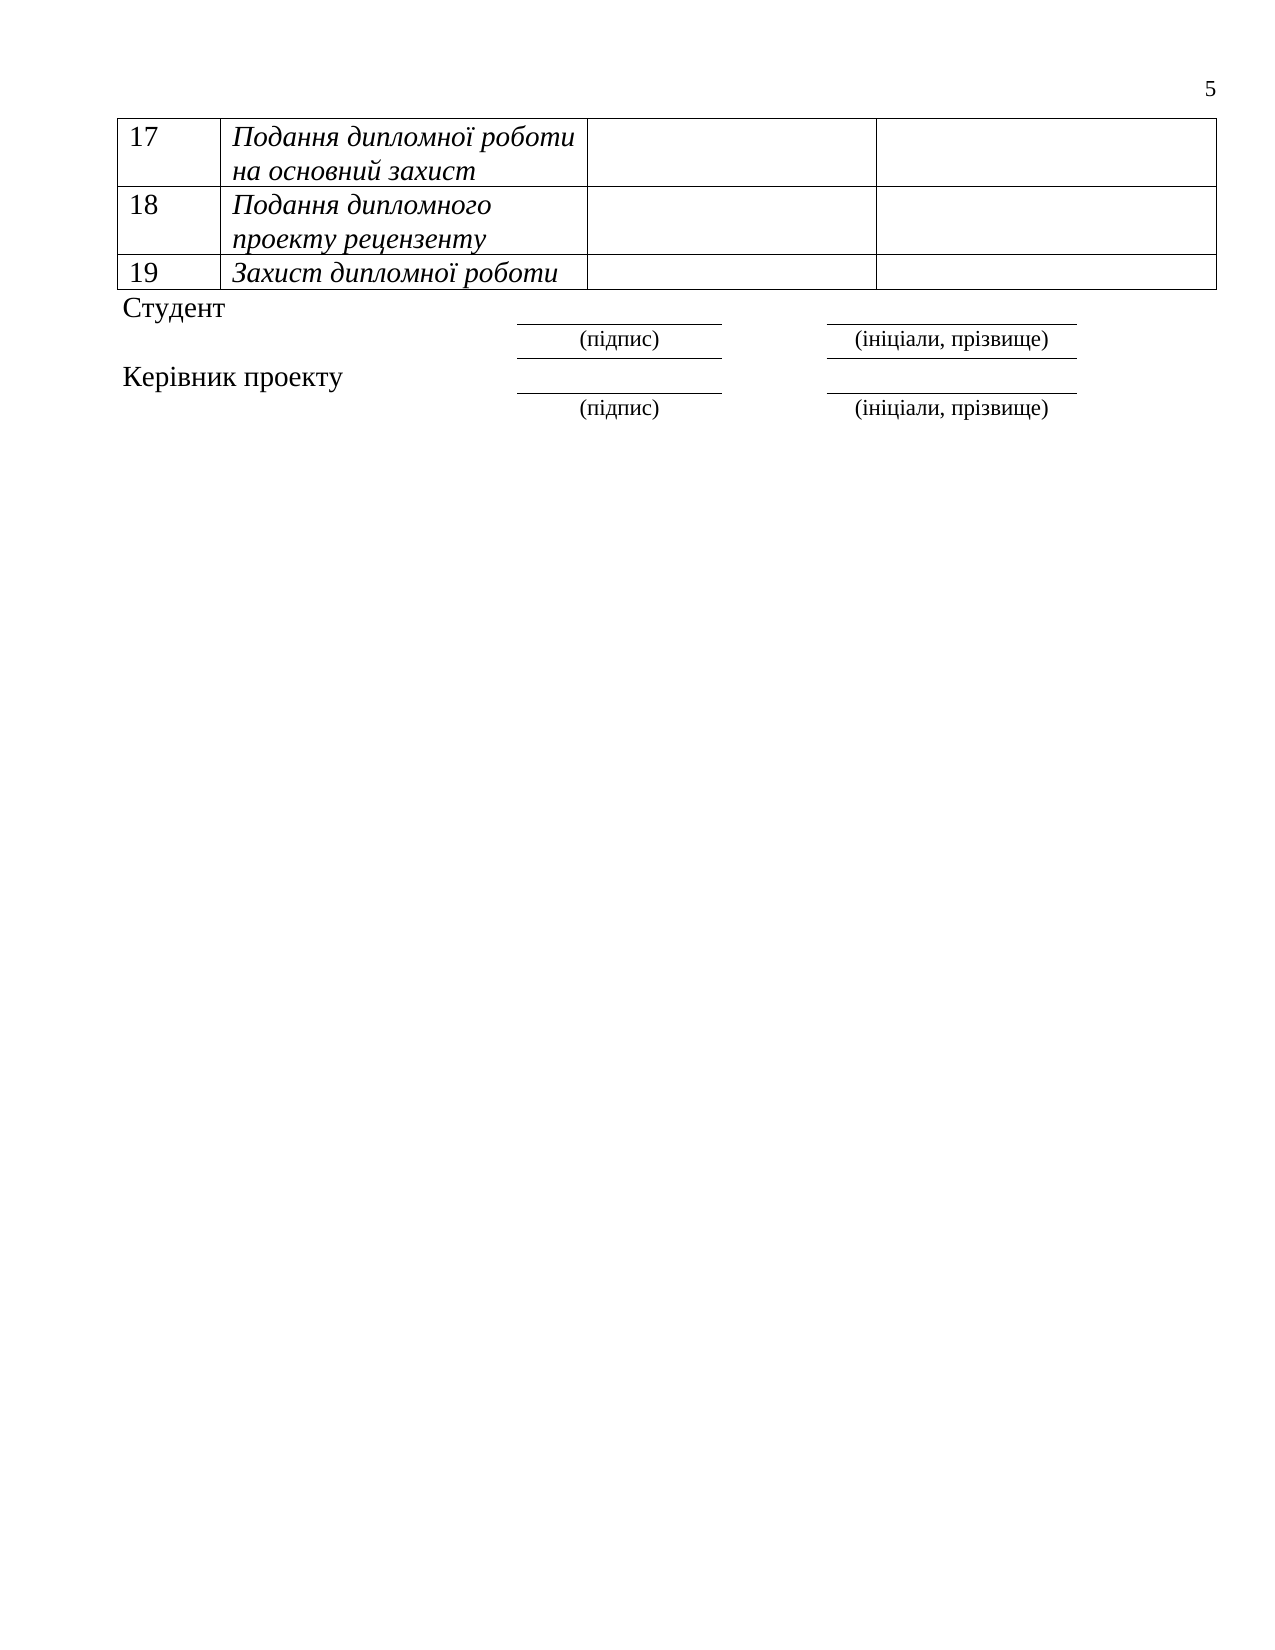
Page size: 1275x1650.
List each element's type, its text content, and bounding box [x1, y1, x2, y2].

table_cell [722, 393, 827, 420]
table_cell (підпис) [517, 394, 722, 420]
table_cell [383, 324, 517, 358]
table_cell [877, 187, 1216, 254]
table_cell [383, 393, 517, 420]
table_cell [111, 393, 383, 420]
table_header [722, 290, 827, 323]
table_cell Подання дипломного проекту рецензенту [221, 187, 587, 254]
table_cell [877, 119, 1216, 186]
table_cell 19 [118, 255, 220, 289]
table_cell [588, 187, 876, 254]
table_cell 18 [118, 187, 220, 254]
table_cell 17 [118, 119, 220, 186]
table_header [517, 290, 722, 323]
table_cell (ініціали, прізвище) [827, 394, 1077, 420]
table_header Студент [111, 290, 383, 323]
table_cell [588, 255, 876, 289]
table_cell [111, 324, 383, 358]
table_cell [722, 358, 827, 393]
table_cell Захист дипломної роботи [221, 255, 587, 289]
table_cell Подання дипломної роботи на основний захист [221, 119, 587, 186]
table_header [827, 290, 1077, 323]
table_cell [588, 119, 876, 186]
table_header [383, 290, 517, 323]
table_cell [827, 359, 1077, 393]
table_cell (підпис) [517, 325, 722, 358]
table_cell [877, 255, 1216, 289]
table_cell [517, 359, 722, 393]
table_cell [383, 358, 517, 393]
table_cell (ініціали, прізвище) [827, 325, 1077, 358]
table_cell [722, 324, 827, 358]
table_cell Керівник проекту [111, 358, 383, 393]
